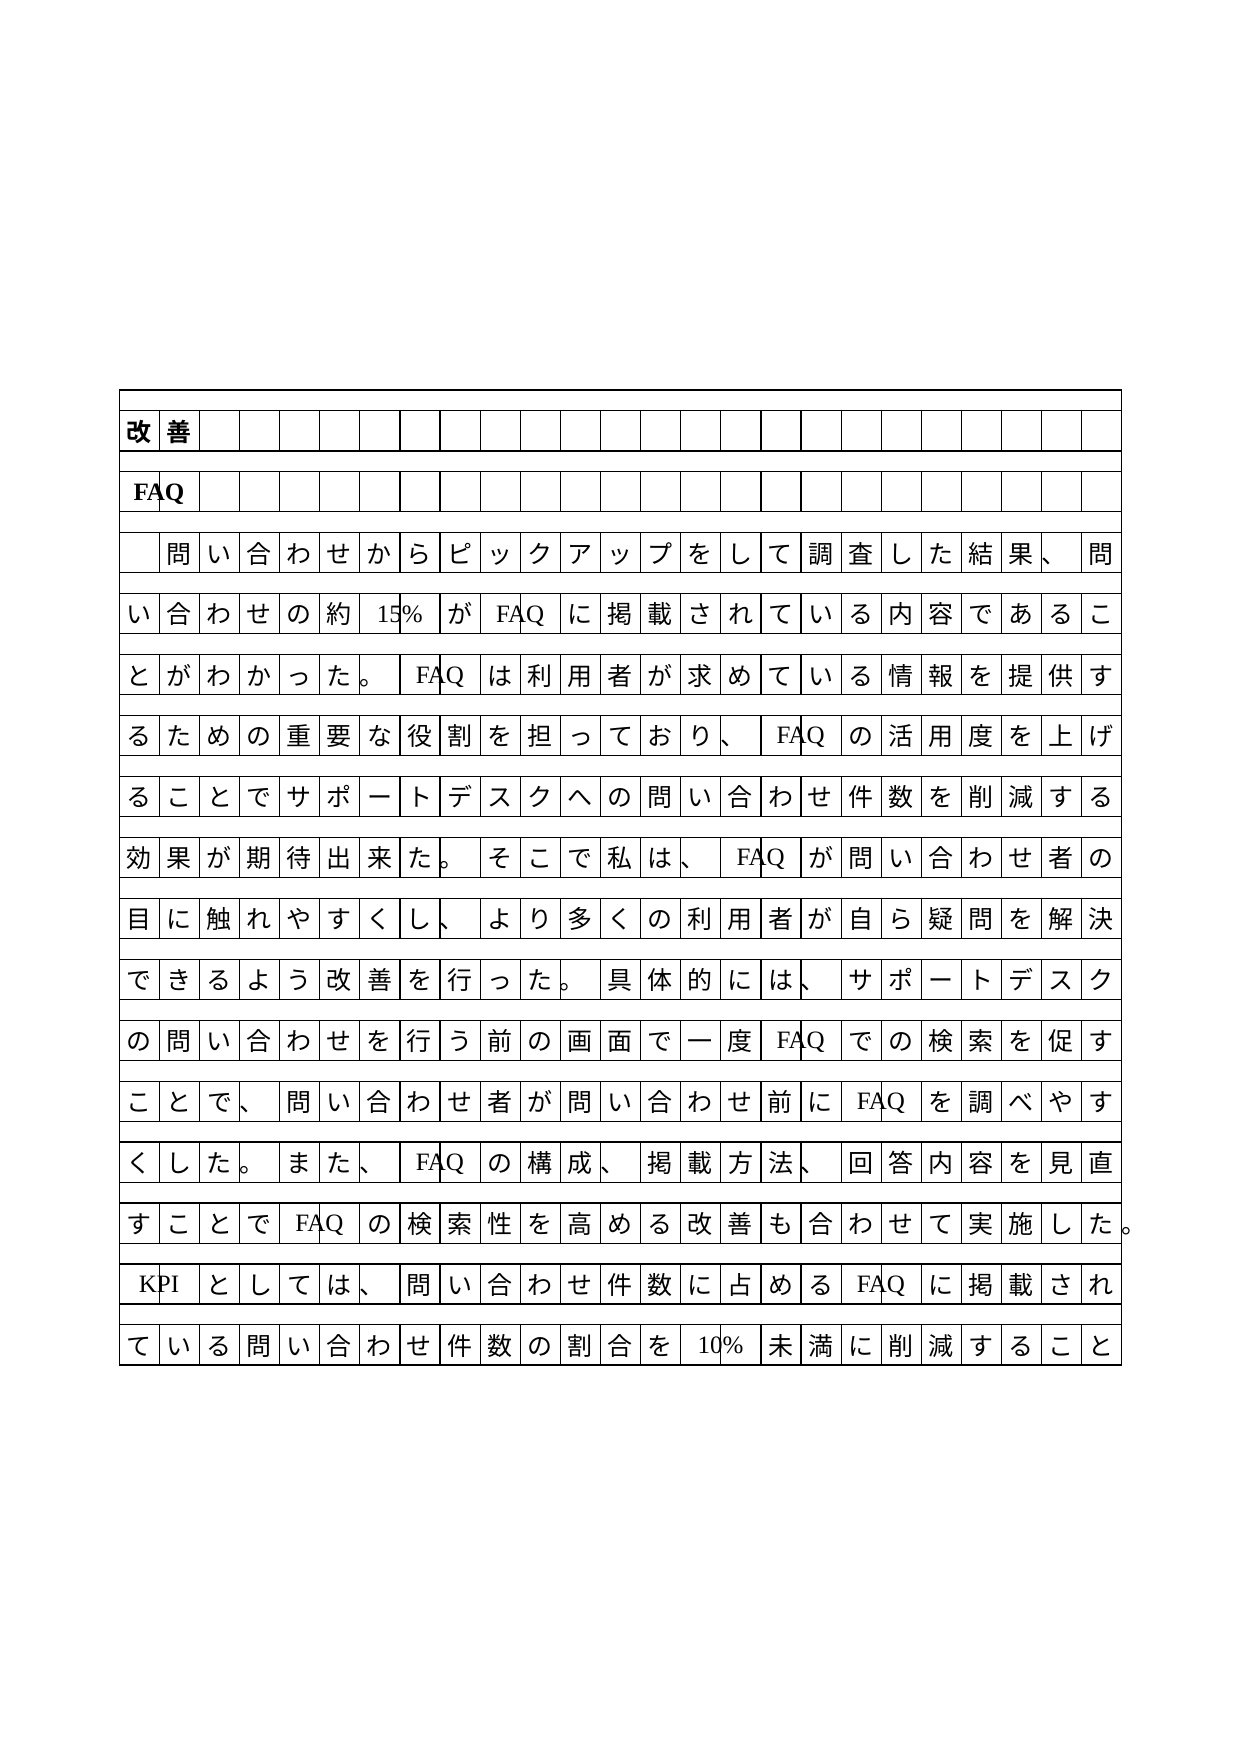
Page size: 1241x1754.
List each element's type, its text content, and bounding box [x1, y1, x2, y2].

text FAQ [842, 472, 881, 511]
text [721, 411, 760, 450]
text KPIとしては、問い合わせ件数に占めるFAQに掲載されている問い合わせ件数の割合を10%未満に削減することを設定した。 [1082, 1325, 1121, 1364]
text KPIとしては、問い合わせ件数に占めるFAQに掲載されている問い合わせ件数の割合を10%未満に削減することを設定した。 [561, 1265, 600, 1303]
text KPIとしては、問い合わせ件数に占めるFAQに掲載されている問い合わせ件数の割合を10%未満に削減することを設定した。 [120, 1325, 159, 1364]
text KPIとしては、問い合わせ件数に占めるFAQに掲載されている問い合わせ件数の割合を10%未満に削減することを設定した。 [561, 1325, 600, 1364]
text 問い合わせからピックアップをして調査した結果、問い合わせの約15%がFAQに掲載されている内容であることがわかった。FAQは利用者が求めている情報を提供するための重要な役割を担っており、FAQの活用度を上げることでサポートデスクへの問い合わせ件数を削減する効果が期待出来た。そこで私は、FAQが問い合わせ者の目に触れやすくし、より多くの利用者が自ら疑問を解決できるよう改善を行った。具体的には、サポートデスクの問い合わせを行う前の画面で一度FAQでの検索を促すことで、問い合わせ者が問い合わせ前にFAQを調べやすくした。また、FAQの構成、掲載方法、回答内容を見直すことでFAQの検索性を高める改善も合わせて実施した。 [120, 878, 1121, 898]
text 善 [160, 411, 199, 450]
text KPIとしては、問い合わせ件数に占めるFAQに掲載されている問い合わせ件数の割合を10%未満に削減することを設定した。 [360, 1325, 399, 1364]
text KPIとしては、問い合わせ件数に占めるFAQに掲載されている問い合わせ件数の割合を10%未満に削減することを設定した。 [240, 1325, 279, 1364]
text KPIとしては、問い合わせ件数に占めるFAQに掲載されている問い合わせ件数の割合を10%未満に削減することを設定した。 [681, 1325, 720, 1364]
text 問い合わせからピックアップをして調査した結果、問い合わせの約15%がFAQに掲載されている内容であることがわかった。FAQは利用者が求めている情報を提供するための重要な役割を担っており、FAQの活用度を上げることでサポートデスクへの問い合わせ件数を削減する効果が期待出来た。そこで私は、FAQが問い合わせ者の目に触れやすくし、より多くの利用者が自ら疑問を解決できるよう改善を行った。具体的には、サポートデスクの問い合わせを行う前の画面で一度FAQでの検索を促すことで、問い合わせ者が問い合わせ前にFAQを調べやすくした。また、FAQの構成、掲載方法、回答内容を見直すことでFAQの検索性を高める改善も合わせて実施した。 [120, 756, 1121, 776]
text KPIとしては、問い合わせ件数に占めるFAQに掲載されている問い合わせ件数の割合を10%未満に削減することを設定した。 [401, 1265, 439, 1303]
text KPIとしては、問い合わせ件数に占めるFAQに掲載されている問い合わせ件数の割合を10%未満に削減することを設定した。 [280, 1325, 319, 1364]
text [561, 411, 600, 450]
text KPIとしては、問い合わせ件数に占めるFAQに掲載されている問い合わせ件数の割合を10%未満に削減することを設定した。 [160, 1325, 199, 1364]
text FAQ [762, 472, 800, 511]
text KPIとしては、問い合わせ件数に占めるFAQに掲載されている問い合わせ件数の割合を10%未満に削減することを設定した。 [762, 1325, 800, 1364]
text KPIとしては、問い合わせ件数に占めるFAQに掲載されている問い合わせ件数の割合を10%未満に削減することを設定した。 [762, 1265, 800, 1303]
text FAQ [360, 472, 399, 511]
text FAQ [120, 452, 1121, 471]
text KPIとしては、問い合わせ件数に占めるFAQに掲載されている問い合わせ件数の割合を10%未満に削減することを設定した。 [280, 1265, 319, 1303]
text [521, 411, 560, 450]
text 問い合わせからピックアップをして調査した結果、問い合わせの約15%がFAQに掲載されている内容であることがわかった。FAQは利用者が求めている情報を提供するための重要な役割を担っており、FAQの活用度を上げることでサポートデスクへの問い合わせ件数を削減する効果が期待出来た。そこで私は、FAQが問い合わせ者の目に触れやすくし、より多くの利用者が自ら疑問を解決できるよう改善を行った。具体的には、サポートデスクの問い合わせを行う前の画面で一度FAQでの検索を促すことで、問い合わせ者が問い合わせ前にFAQを調べやすくした。また、FAQの構成、掲載方法、回答内容を見直すことでFAQの検索性を高める改善も合わせて実施した。 [120, 1000, 1121, 1020]
text KPIとしては、問い合わせ件数に占めるFAQに掲載されている問い合わせ件数の割合を10%未満に削減することを設定した。 [601, 1325, 640, 1364]
text [922, 411, 961, 450]
text 問い合わせからピックアップをして調査した結果、問い合わせの約15%がFAQに掲載されている内容であることがわかった。FAQは利用者が求めている情報を提供するための重要な役割を担っており、FAQの活用度を上げることでサポートデスクへの問い合わせ件数を削減する効果が期待出来た。そこで私は、FAQが問い合わせ者の目に触れやすくし、より多くの利用者が自ら疑問を解決できるよう改善を行った。具体的には、サポートデスクの問い合わせを行う前の画面で一度FAQでの検索を促すことで、問い合わせ者が問い合わせ前にFAQを調べやすくした。また、FAQの構成、掲載方法、回答内容を見直すことでFAQの検索性を高める改善も合わせて実施した。 [120, 1061, 1121, 1081]
text KPIとしては、問い合わせ件数に占めるFAQに掲載されている問い合わせ件数の割合を10%未満に削減することを設定した。 [120, 1305, 1121, 1324]
text KPIとしては、問い合わせ件数に占めるFAQに掲載されている問い合わせ件数の割合を10%未満に削減することを設定した。 [1042, 1265, 1081, 1303]
text FAQ [561, 472, 600, 511]
text FAQ [200, 472, 239, 511]
text FAQ [320, 472, 359, 511]
text KPIとしては、問い合わせ件数に占めるFAQに掲載されている問い合わせ件数の割合を10%未満に削減することを設定した。 [882, 1325, 921, 1364]
text KPIとしては、問い合わせ件数に占めるFAQに掲載されている問い合わせ件数の割合を10%未満に削減することを設定した。 [721, 1265, 760, 1303]
text FAQ [681, 472, 720, 511]
text KPIとしては、問い合わせ件数に占めるFAQに掲載されている問い合わせ件数の割合を10%未満に削減することを設定した。 [401, 1325, 439, 1364]
text KPIとしては、問い合わせ件数に占めるFAQに掲載されている問い合わせ件数の割合を10%未満に削減することを設定した。 [842, 1325, 881, 1364]
text [1042, 411, 1081, 450]
text KPIとしては、問い合わせ件数に占めるFAQに掲載されている問い合わせ件数の割合を10%未満に削減することを設定した。 [962, 1325, 1001, 1364]
text FAQ [1082, 472, 1121, 511]
text FAQ [481, 472, 520, 511]
text KPIとしては、問い合わせ件数に占めるFAQに掲載されている問い合わせ件数の割合を10%未満に削減することを設定した。 [1082, 1265, 1121, 1303]
text KPIとしては、問い合わせ件数に占めるFAQに掲載されている問い合わせ件数の割合を10%未満に削減することを設定した。 [1002, 1265, 1041, 1303]
text KPIとしては、問い合わせ件数に占めるFAQに掲載されている問い合わせ件数の割合を10%未満に削減することを設定した。 [200, 1265, 239, 1303]
text [842, 411, 881, 450]
text 問い合わせからピックアップをして調査した結果、問い合わせの約15%がFAQに掲載されている内容であることがわかった。FAQは利用者が求めている情報を提供するための重要な役割を担っており、FAQの活用度を上げることでサポートデスクへの問い合わせ件数を削減する効果が期待出来た。そこで私は、FAQが問い合わせ者の目に触れやすくし、より多くの利用者が自ら疑問を解決できるよう改善を行った。具体的には、サポートデスクの問い合わせを行う前の画面で一度FAQでの検索を促すことで、問い合わせ者が問い合わせ前にFAQを調べやすくした。また、FAQの構成、掲載方法、回答内容を見直すことでFAQの検索性を高める改善も合わせて実施した。 [120, 939, 1121, 959]
text FAQ [521, 472, 560, 511]
text [481, 411, 520, 450]
text KPIとしては、問い合わせ件数に占めるFAQに掲載されている問い合わせ件数の割合を10%未満に削減することを設定した。 [1002, 1325, 1041, 1364]
text FAQ [1042, 472, 1081, 511]
text [802, 411, 841, 450]
text [882, 411, 921, 450]
text FAQ [240, 472, 279, 511]
text FAQ [441, 472, 480, 511]
text [320, 411, 359, 450]
text KPIとしては、問い合わせ件数に占めるFAQに掲載されている問い合わせ件数の割合を10%未満に削減することを設定した。 [922, 1325, 961, 1364]
text 改 [120, 411, 159, 450]
text KPIとしては、問い合わせ件数に占めるFAQに掲載されている問い合わせ件数の割合を10%未満に削減することを設定した。 [441, 1265, 480, 1303]
text KPIとしては、問い合わせ件数に占めるFAQに掲載されている問い合わせ件数の割合を10%未満に削減することを設定した。 [681, 1265, 720, 1303]
text [1002, 411, 1041, 450]
text [762, 411, 800, 450]
text KPIとしては、問い合わせ件数に占めるFAQに掲載されている問い合わせ件数の割合を10%未満に削減することを設定した。 [641, 1265, 680, 1303]
text [360, 411, 399, 450]
text FAQ [601, 472, 640, 511]
text KPIとしては、問い合わせ件数に占めるFAQに掲載されている問い合わせ件数の割合を10%未満に削減することを設定した。 [360, 1265, 399, 1303]
text KPIとしては、問い合わせ件数に占めるFAQに掲載されている問い合わせ件数の割合を10%未満に削減することを設定した。 [441, 1325, 480, 1364]
text FAQ [280, 472, 319, 511]
text KPIとしては、問い合わせ件数に占めるFAQに掲載されている問い合わせ件数の割合を10%未満に削減することを設定した。 [601, 1265, 640, 1303]
text KPIとしては、問い合わせ件数に占めるFAQに掲載されている問い合わせ件数の割合を10%未満に削減することを設定した。 [481, 1325, 520, 1364]
text [601, 411, 640, 450]
text FAQ [882, 472, 921, 511]
text FAQ [120, 472, 159, 511]
text FAQ [641, 472, 680, 511]
text KPIとしては、問い合わせ件数に占めるFAQに掲載されている問い合わせ件数の割合を10%未満に削減することを設定した。 [802, 1325, 841, 1364]
text 問い合わせからピックアップをして調査した結果、問い合わせの約15%がFAQに掲載されている内容であることがわかった。FAQは利用者が求めている情報を提供するための重要な役割を担っており、FAQの活用度を上げることでサポートデスクへの問い合わせ件数を削減する効果が期待出来た。そこで私は、FAQが問い合わせ者の目に触れやすくし、より多くの利用者が自ら疑問を解決できるよう改善を行った。具体的には、サポートデスクの問い合わせを行う前の画面で一度FAQでの検索を促すことで、問い合わせ者が問い合わせ前にFAQを調べやすくした。また、FAQの構成、掲載方法、回答内容を見直すことでFAQの検索性を高める改善も合わせて実施した。 [120, 634, 1121, 654]
text [1082, 411, 1121, 450]
text [280, 411, 319, 450]
text KPIとしては、問い合わせ件数に占めるFAQに掲載されている問い合わせ件数の割合を10%未満に削減することを設定した。 [160, 1265, 199, 1303]
text KPIとしては、問い合わせ件数に占めるFAQに掲載されている問い合わせ件数の割合を10%未満に削減することを設定した。 [802, 1265, 841, 1303]
text [641, 411, 680, 450]
text FAQ [401, 472, 439, 511]
text KPIとしては、問い合わせ件数に占めるFAQに掲載されている問い合わせ件数の割合を10%未満に削減することを設定した。 [882, 1265, 921, 1303]
text FAQ [160, 472, 199, 511]
text FAQ [1002, 472, 1041, 511]
text FAQ [721, 472, 760, 511]
text [120, 391, 1121, 410]
text KPIとしては、問い合わせ件数に占めるFAQに掲載されている問い合わせ件数の割合を10%未満に削減することを設定した。 [240, 1265, 279, 1303]
text 問い合わせからピックアップをして調査した結果、問い合わせの約15%がFAQに掲載されている内容であることがわかった。FAQは利用者が求めている情報を提供するための重要な役割を担っており、FAQの活用度を上げることでサポートデスクへの問い合わせ件数を削減する効果が期待出来た。そこで私は、FAQが問い合わせ者の目に触れやすくし、より多くの利用者が自ら疑問を解決できるよう改善を行った。具体的には、サポートデスクの問い合わせを行う前の画面で一度FAQでの検索を促すことで、問い合わせ者が問い合わせ前にFAQを調べやすくした。また、FAQの構成、掲載方法、回答内容を見直すことでFAQの検索性を高める改善も合わせて実施した。 [120, 573, 1121, 593]
text [681, 411, 720, 450]
text FAQ [922, 472, 961, 511]
text KPIとしては、問い合わせ件数に占めるFAQに掲載されている問い合わせ件数の割合を10%未満に削減することを設定した。 [641, 1325, 680, 1364]
text KPIとしては、問い合わせ件数に占めるFAQに掲載されている問い合わせ件数の割合を10%未満に削減することを設定した。 [962, 1265, 1001, 1303]
text KPIとしては、問い合わせ件数に占めるFAQに掲載されている問い合わせ件数の割合を10%未満に削減することを設定した。 [320, 1325, 359, 1364]
text [962, 411, 1001, 450]
text KPIとしては、問い合わせ件数に占めるFAQに掲載されている問い合わせ件数の割合を10%未満に削減することを設定した。 [521, 1325, 560, 1364]
text [441, 411, 480, 450]
text FAQ [802, 472, 841, 511]
text KPIとしては、問い合わせ件数に占めるFAQに掲載されている問い合わせ件数の割合を10%未満に削減することを設定した。 [1042, 1325, 1081, 1364]
text KPIとしては、問い合わせ件数に占めるFAQに掲載されている問い合わせ件数の割合を10%未満に削減することを設定した。 [320, 1265, 359, 1303]
text [240, 411, 279, 450]
text 問い合わせからピックアップをして調査した結果、問い合わせの約15%がFAQに掲載されている内容であることがわかった。FAQは利用者が求めている情報を提供するための重要な役割を担っており、FAQの活用度を上げることでサポートデスクへの問い合わせ件数を削減する効果が期待出来た。そこで私は、FAQが問い合わせ者の目に触れやすくし、より多くの利用者が自ら疑問を解決できるよう改善を行った。具体的には、サポートデスクの問い合わせを行う前の画面で一度FAQでの検索を促すことで、問い合わせ者が問い合わせ前にFAQを調べやすくした。また、FAQの構成、掲載方法、回答内容を見直すことでFAQの検索性を高める改善も合わせて実施した。 [120, 817, 1121, 837]
text KPIとしては、問い合わせ件数に占めるFAQに掲載されている問い合わせ件数の割合を10%未満に削減することを設定した。 [200, 1325, 239, 1364]
text KPIとしては、問い合わせ件数に占めるFAQに掲載されている問い合わせ件数の割合を10%未満に削減することを設定した。 [721, 1325, 760, 1364]
text 問い合わせからピックアップをして調査した結果、問い合わせの約15%がFAQに掲載されている内容であることがわかった。FAQは利用者が求めている情報を提供するための重要な役割を担っており、FAQの活用度を上げることでサポートデスクへの問い合わせ件数を削減する効果が期待出来た。そこで私は、FAQが問い合わせ者の目に触れやすくし、より多くの利用者が自ら疑問を解決できるよう改善を行った。具体的には、サポートデスクの問い合わせを行う前の画面で一度FAQでの検索を促すことで、問い合わせ者が問い合わせ前にFAQを調べやすくした。また、FAQの構成、掲載方法、回答内容を見直すことでFAQの検索性を高める改善も合わせて実施した。 [120, 695, 1121, 715]
text 問い合わせからピックアップをして調査した結果、問い合わせの約15%がFAQに掲載されている内容であることがわかった。FAQは利用者が求めている情報を提供するための重要な役割を担っており、FAQの活用度を上げることでサポートデスクへの問い合わせ件数を削減する効果が期待出来た。そこで私は、FAQが問い合わせ者の目に触れやすくし、より多くの利用者が自ら疑問を解決できるよう改善を行った。具体的には、サポートデスクの問い合わせを行う前の画面で一度FAQでの検索を促すことで、問い合わせ者が問い合わせ前にFAQを調べやすくした。また、FAQの構成、掲載方法、回答内容を見直すことでFAQの検索性を高める改善も合わせて実施した。 [120, 512, 1121, 532]
text KPIとしては、問い合わせ件数に占めるFAQに掲載されている問い合わせ件数の割合を10%未満に削減することを設定した。 [521, 1265, 560, 1303]
text FAQ [962, 472, 1001, 511]
text 問い合わせからピックアップをして調査した結果、問い合わせの約15%がFAQに掲載されている内容であることがわかった。FAQは利用者が求めている情報を提供するための重要な役割を担っており、FAQの活用度を上げることでサポートデスクへの問い合わせ件数を削減する効果が期待出来た。そこで私は、FAQが問い合わせ者の目に触れやすくし、より多くの利用者が自ら疑問を解決できるよう改善を行った。具体的には、サポートデスクの問い合わせを行う前の画面で一度FAQでの検索を促すことで、問い合わせ者が問い合わせ前にFAQを調べやすくした。また、FAQの構成、掲載方法、回答内容を見直すことでFAQの検索性を高める改善も合わせて実施した。 [120, 1122, 1121, 1141]
text KPIとしては、問い合わせ件数に占めるFAQに掲載されている問い合わせ件数の割合を10%未満に削減することを設定した。 [481, 1265, 520, 1303]
text KPIとしては、問い合わせ件数に占めるFAQに掲載されている問い合わせ件数の割合を10%未満に削減することを設定した。 [842, 1265, 881, 1303]
text KPIとしては、問い合わせ件数に占めるFAQに掲載されている問い合わせ件数の割合を10%未満に削減することを設定した。 [922, 1265, 961, 1303]
text KPIとしては、問い合わせ件数に占めるFAQに掲載されている問い合わせ件数の割合を10%未満に削減することを設定した。 [120, 1265, 159, 1303]
text 問い合わせからピックアップをして調査した結果、問い合わせの約15%がFAQに掲載されている内容であることがわかった。FAQは利用者が求めている情報を提供するための重要な役割を担っており、FAQの活用度を上げることでサポートデスクへの問い合わせ件数を削減する効果が期待出来た。そこで私は、FAQが問い合わせ者の目に触れやすくし、より多くの利用者が自ら疑問を解決できるよう改善を行った。具体的には、サポートデスクの問い合わせを行う前の画面で一度FAQでの検索を促すことで、問い合わせ者が問い合わせ前にFAQを調べやすくした。また、FAQの構成、掲載方法、回答内容を見直すことでFAQの検索性を高める改善も合わせて実施した。 [120, 1183, 1121, 1202]
text [200, 411, 239, 450]
text KPIとしては、問い合わせ件数に占めるFAQに掲載されている問い合わせ件数の割合を10%未満に削減することを設定した。 [120, 1244, 1121, 1263]
text [401, 411, 439, 450]
